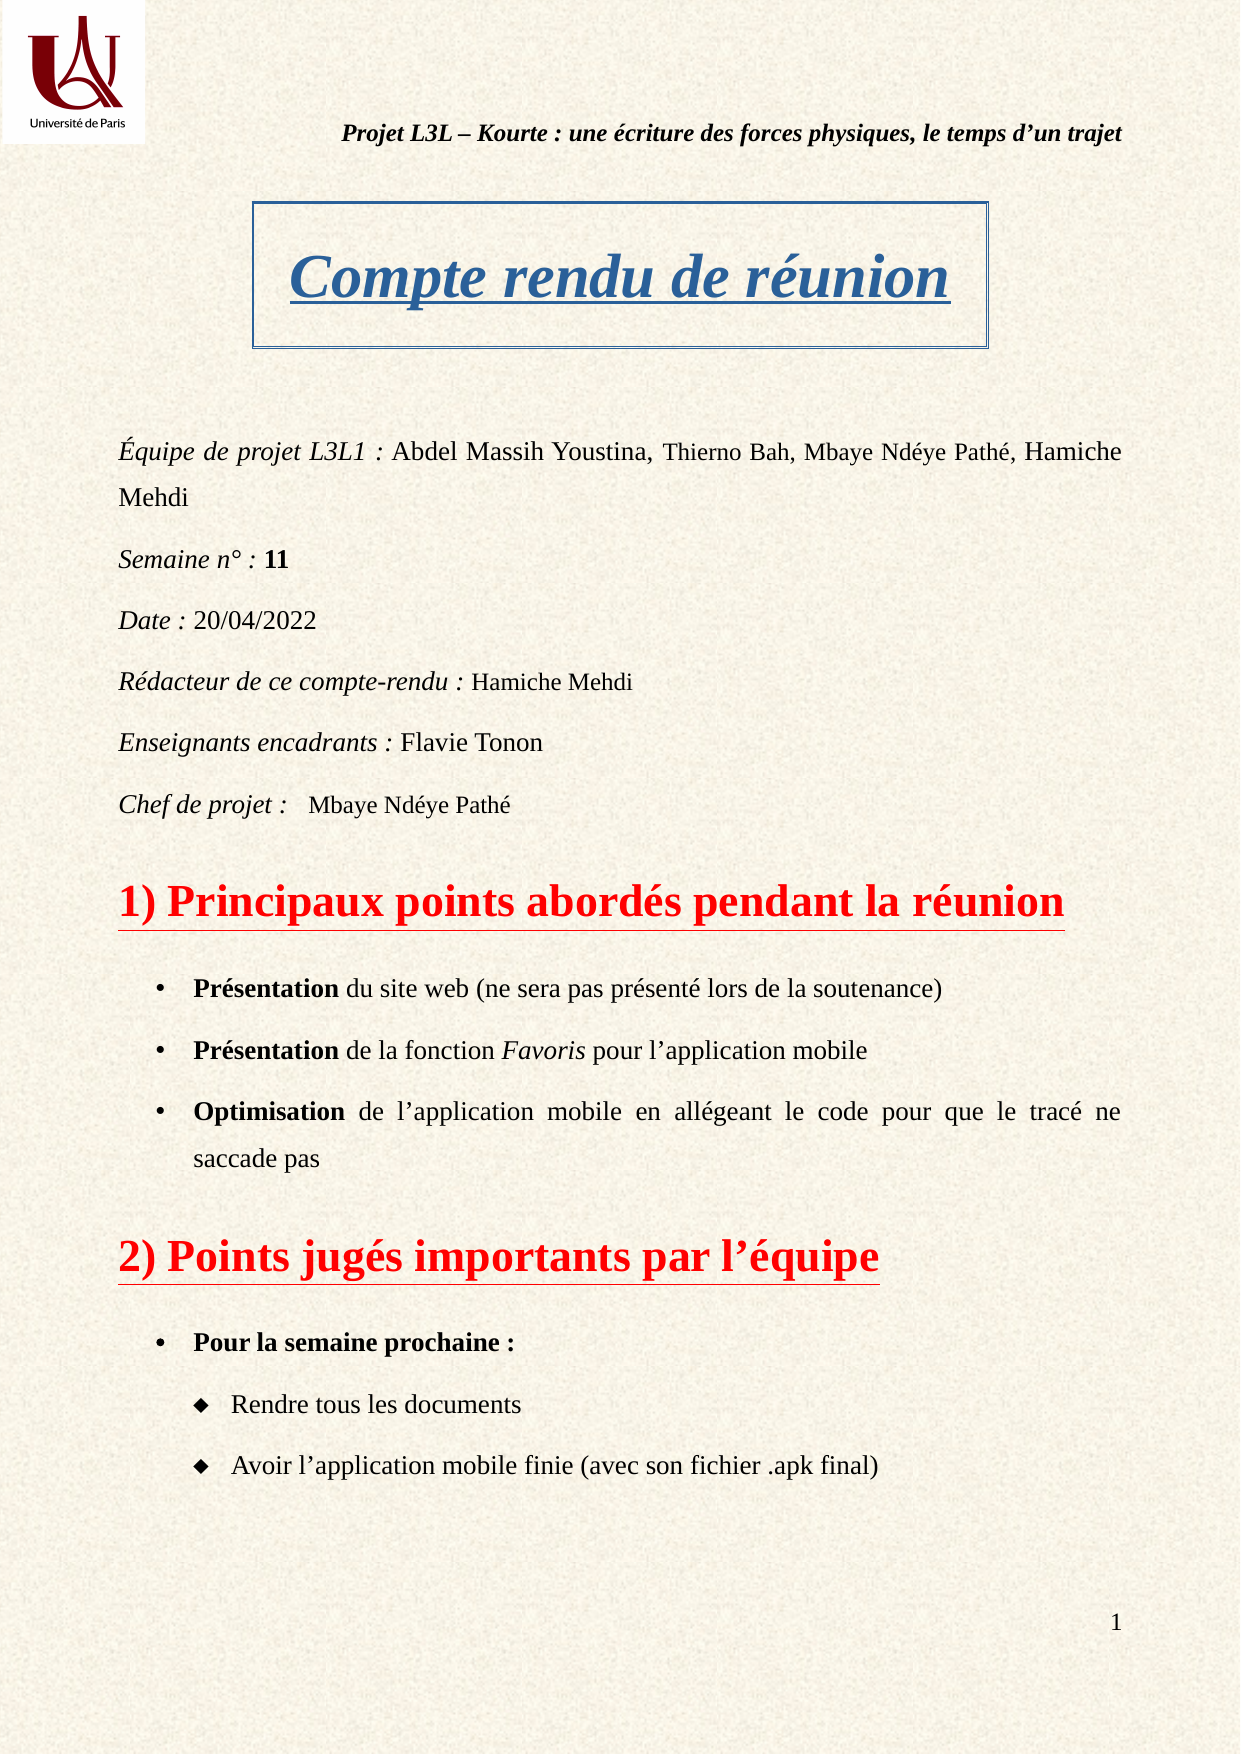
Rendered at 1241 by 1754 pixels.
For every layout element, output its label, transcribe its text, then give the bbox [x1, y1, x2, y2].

subtitle 1) Principaux points abordés pendant la réunion [118, 874, 1122, 931]
picture [0, 0, 1241, 1754]
list Pour la semaine prochaine : [156, 1326, 1122, 1358]
text Chef de projet : Mbaye Ndéye Pathé [118, 788, 1122, 819]
text Semaine n° : 11 [118, 543, 1122, 574]
list Optimisation de l’application mobile en allégeant le code pour que le tracé ne saccade pas [156, 1095, 1122, 1173]
title Compte rendu de réunion [254, 204, 986, 346]
subtitle 2) Points jugés importants par l’équipe [118, 1228, 1122, 1285]
text Date : 20/04/2022 [118, 604, 1122, 635]
title [118, 201, 252, 349]
text Enseignants encadrants : Flavie Tonon [118, 727, 1122, 758]
title [989, 201, 1122, 349]
text Rédacteur de ce compte-rendu : Hamiche Mehdi [118, 665, 1122, 696]
list Avoir l’application mobile finie (avec son fichier .apk final) [193, 1449, 1122, 1481]
text Équipe de projet L3L1 : Abdel Massih Youstina, Thierno Bah, Mbaye Ndéye Pathé, Hamiche Mehdi [118, 435, 1122, 513]
list Présentation de la fonction Favoris pour l’application mobile [156, 1034, 1122, 1065]
list Rendre tous les documents [193, 1388, 1122, 1419]
list Présentation du site web (ne sera pas présenté lors de la soutenance) [156, 972, 1122, 1003]
